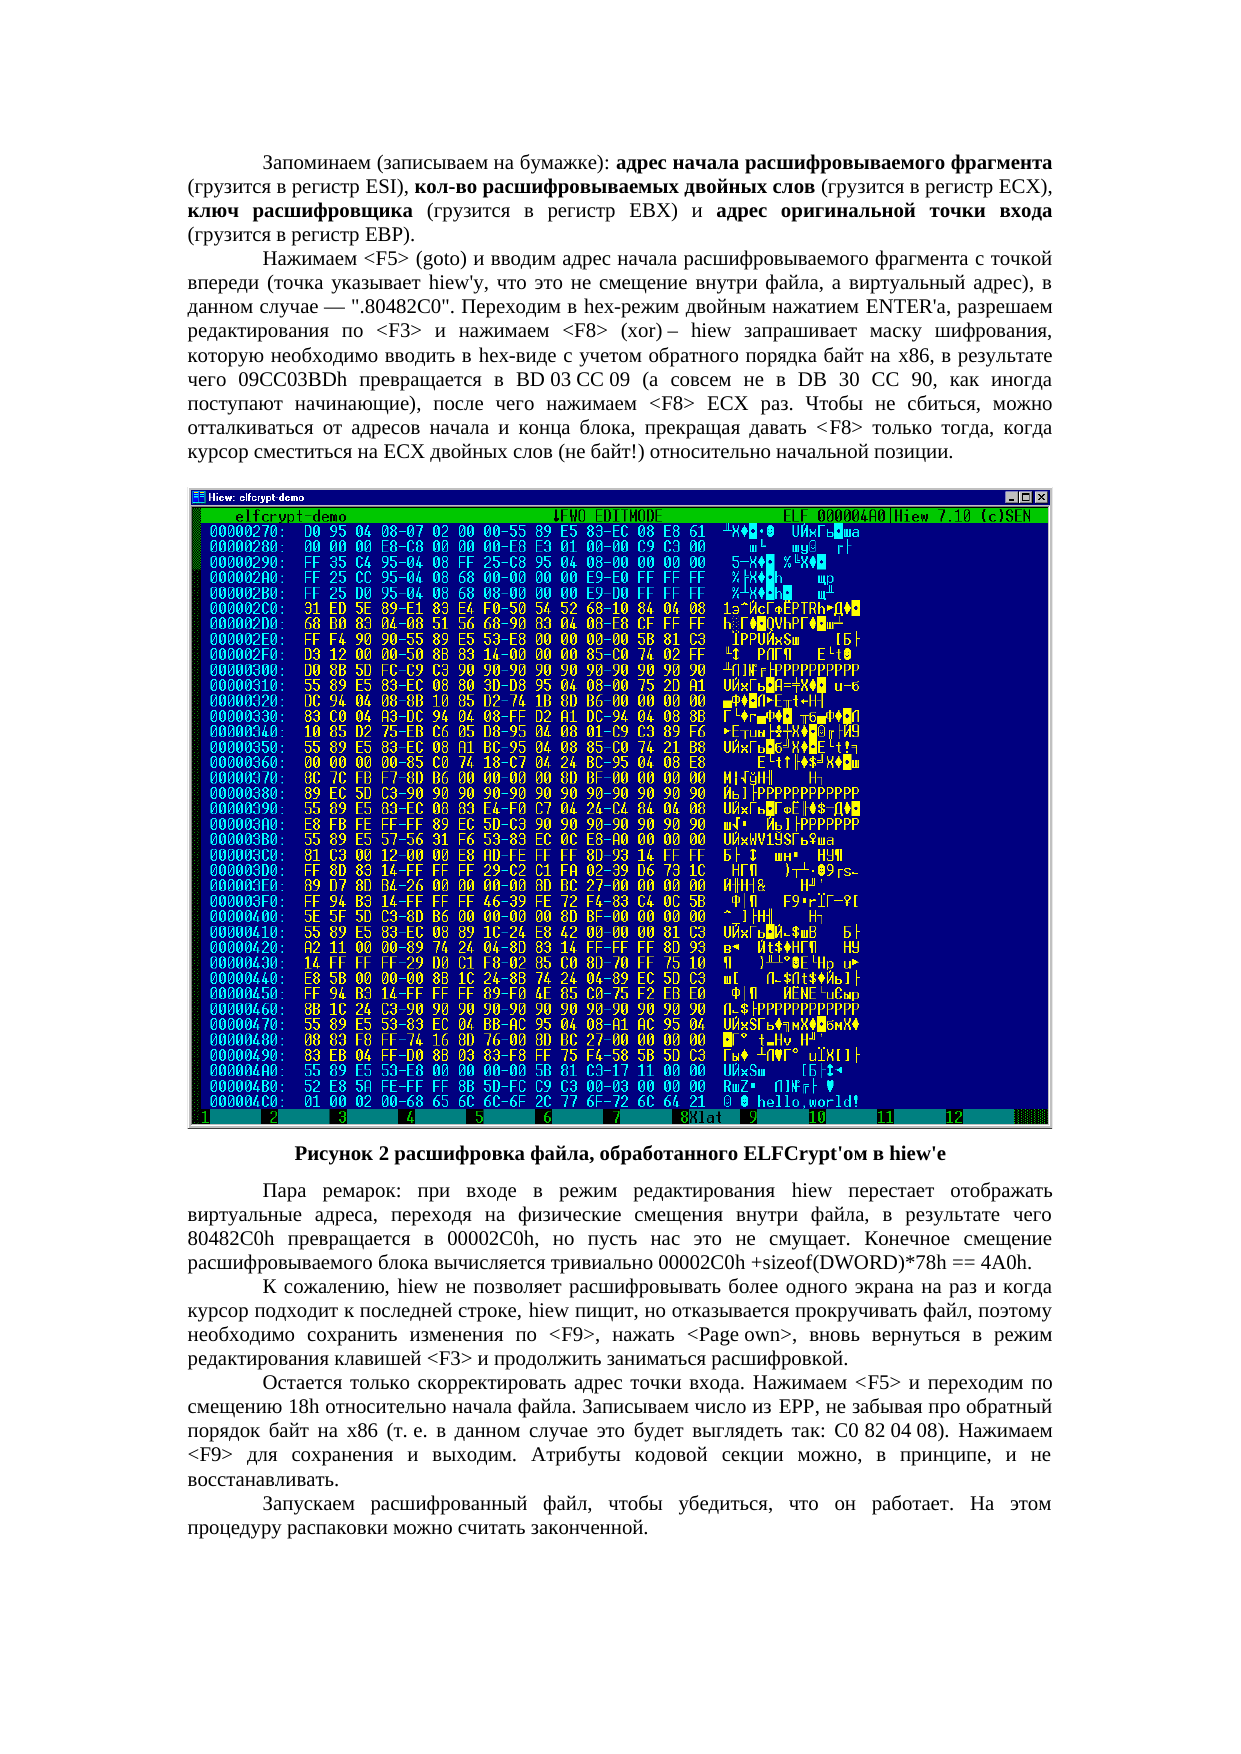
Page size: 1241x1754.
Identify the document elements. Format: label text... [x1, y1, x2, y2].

text К сожалению, hiew не позволяет расшифровывать более одного экрана на раз и когда курсор подходит к последней строке, hiew пищит, но отказывается прокручивать файл, поэтому необходимо сохранить изменения по <F9>, нажать <Page own>, вновь вернуться в режим редактирования клавишей <F3> и продолжить заниматься расшифровкой. [187, 1274, 1053, 1370]
text Рисунок 2 расшифровка файла, обработанного ELFCrypt'ом в hiew'e [187, 1141, 1053, 1165]
picture [187, 487, 1053, 1129]
text Пара ремарок: при входе в режим редактирования hiew перестает отображать виртуальные адреса, переходя на физические смещения внутри файла, в результате чего 80482C0h превращается в 00002C0h, но пусть нас это не смущает. Конечное смещение расшифровываемого блока вычисляется тривиально 00002C0h +sizeof(DWORD)*78h == 4A0h. [187, 1178, 1053, 1274]
text Запускаем расшифрованный файл, чтобы убедиться, что он работает. На этом процедуру распаковки можно считать законченной. [187, 1491, 1053, 1539]
text Остается только скорректировать адрес точки входа. Нажимаем <F5> и переходим по смещению 18h относительно начала файла. Записываем число из EPP, не забывая про обратный порядок байт на x86 (т. е. в данном случае это будет выглядеть так: C0 82 04 08). Нажимаем <F9> для сохранения и выходим. Атрибуты кодовой секции можно, в принципе, и не восстанавливать. [187, 1370, 1053, 1491]
text Запоминаем (записываем на бумажке): адрес начала расшифровываемого фрагмента (грузится в регистр ESI), кол-во расшифровываемых двойных слов (грузится в регистр ECX), ключ расшифровщика (грузится в регистр EBX) и адрес оригинальной точки входа (грузится в регистр EBP). [187, 150, 1053, 246]
text Нажимаем <F5> (goto) и вводим адрес начала расшифровываемого фрагмента с точкой впереди (точка указывает hiew'у, что это не смещение внутри файла, а виртуальный адрес), в данном случае — ".80482C0". Переходим в hex-режим двойным нажатием ENTER'a, разрешаем редактирования по <F3> и нажимаем <F8> (xor) – hiew запрашивает маску шифрования, которую необходимо вводить в hex-виде с учетом обратного порядка байт на x86, в результате чего 09CC03BDh превращается в BD 03 CC 09 (а совсем не в DB 30 CC 90, как иногда поступают начинающие), после чего нажимаем <F8> ECX раз. Чтобы не сбиться, можно отталкиваться от адресов начала и конца блока, прекращая давать <F8> только тогда, когда курсор сместиться на ECX двойных слов (не байт!) относительно начальной позиции. [187, 246, 1053, 463]
